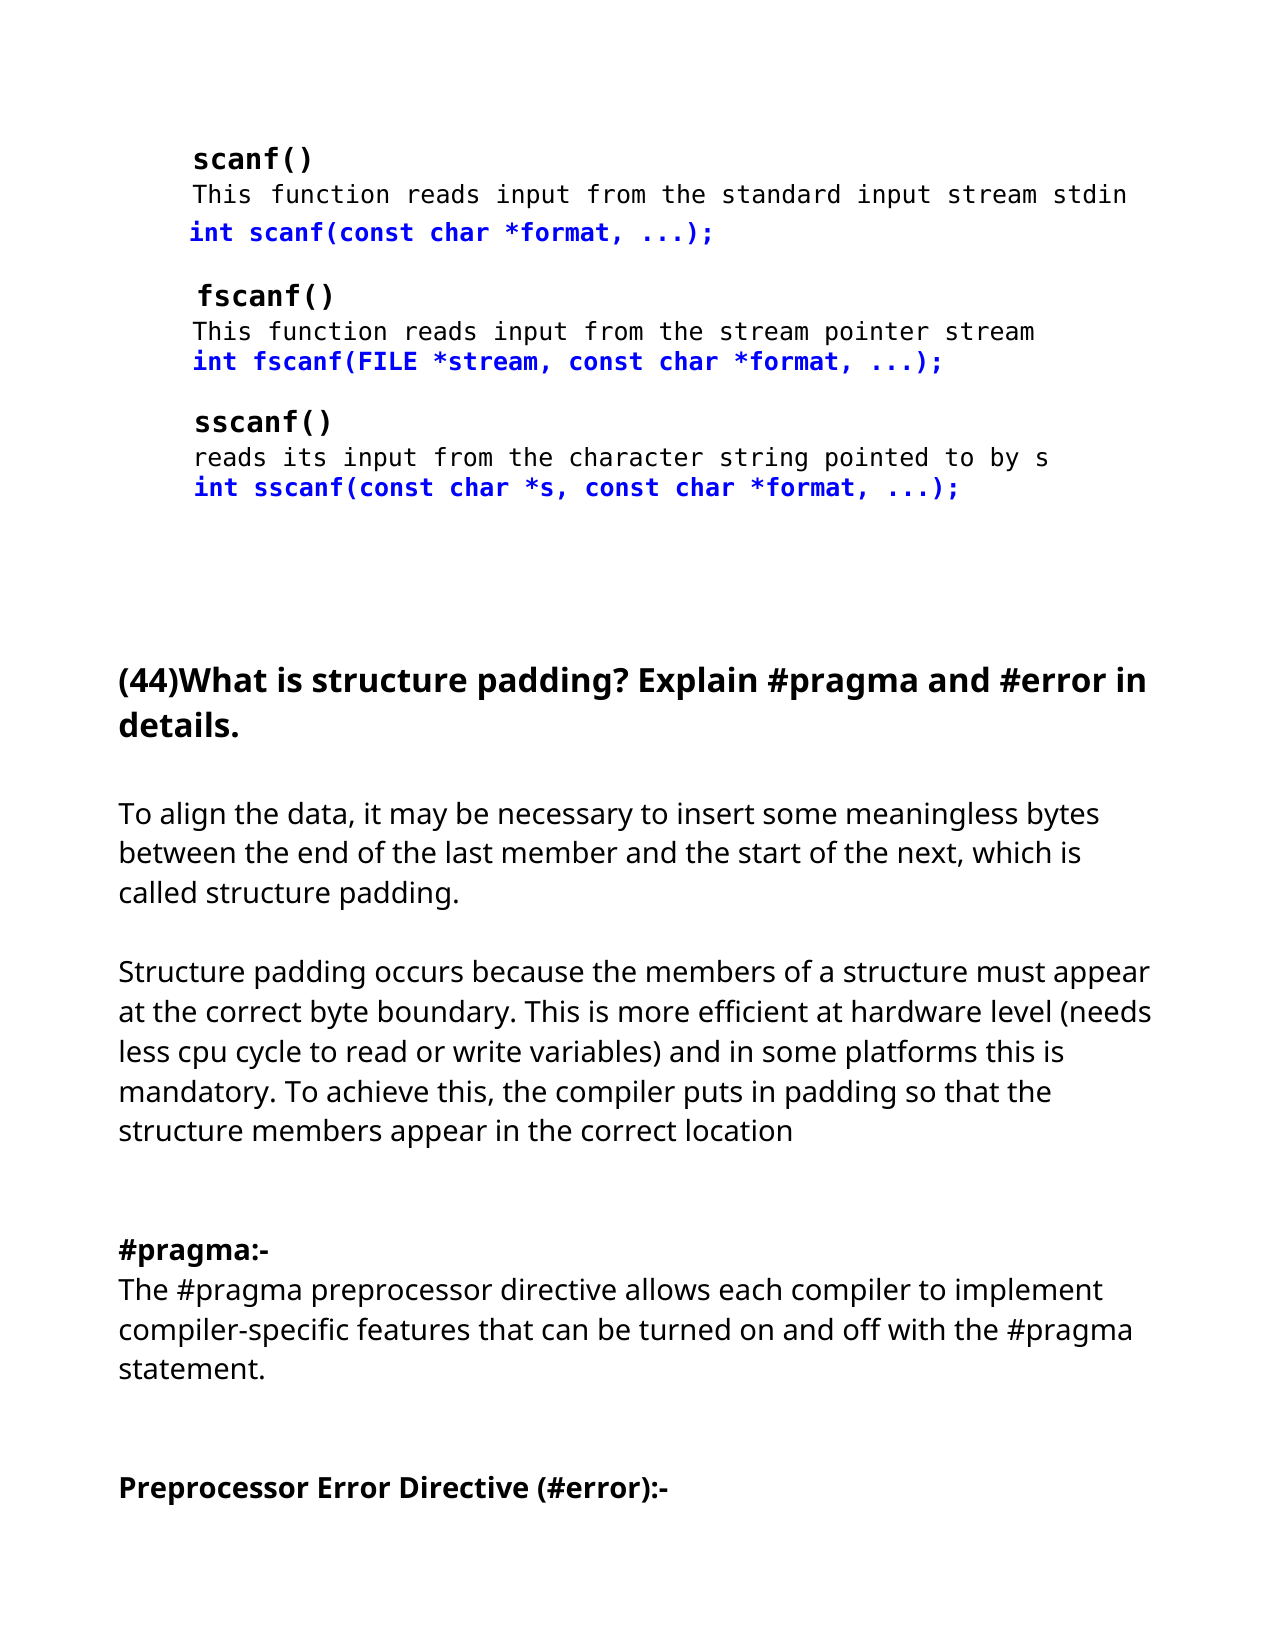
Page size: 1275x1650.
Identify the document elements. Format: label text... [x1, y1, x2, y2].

text To align the data, it may be necessary to insert some meaningless bytes between the end of the last member and the start of the next, which is called structure padding. [118, 793, 1157, 912]
text reads its input from the character string pointed to by s [118, 439, 1157, 473]
text scanf() [118, 142, 1157, 176]
text This function reads input from the standard input stream stdin [118, 176, 1157, 210]
text sscanf() [118, 405, 1157, 439]
text This function reads input from the stream pointer stream [118, 313, 1157, 347]
text fscanf() [118, 279, 1157, 313]
text int fscanf(FILE *stream, const char *format, ...); [118, 347, 1157, 376]
text (44)What is structure padding? Explain #pragma and #error in details. [118, 657, 1157, 748]
text Preprocessor Error Directive (#error):- [118, 1468, 1157, 1507]
text int scanf(const char *format, ...); [118, 210, 1157, 250]
text Structure padding occurs because the members of a structure must appear at the correct byte boundary. This is more efficient at hardware level (needs less cpu cycle to read or write variables) and in some platforms this is mandatory. To achieve this, the compiler puts in padding so that the structure members appear in the correct location [118, 952, 1157, 1150]
text int sscanf(const char *s, const char *format, ...); [118, 473, 1157, 502]
text The #pragma preprocessor directive allows each compiler to implement compiler-specific features that can be turned on and off with the #pragma statement. [118, 1269, 1157, 1388]
text #pragma:- [118, 1229, 1157, 1269]
